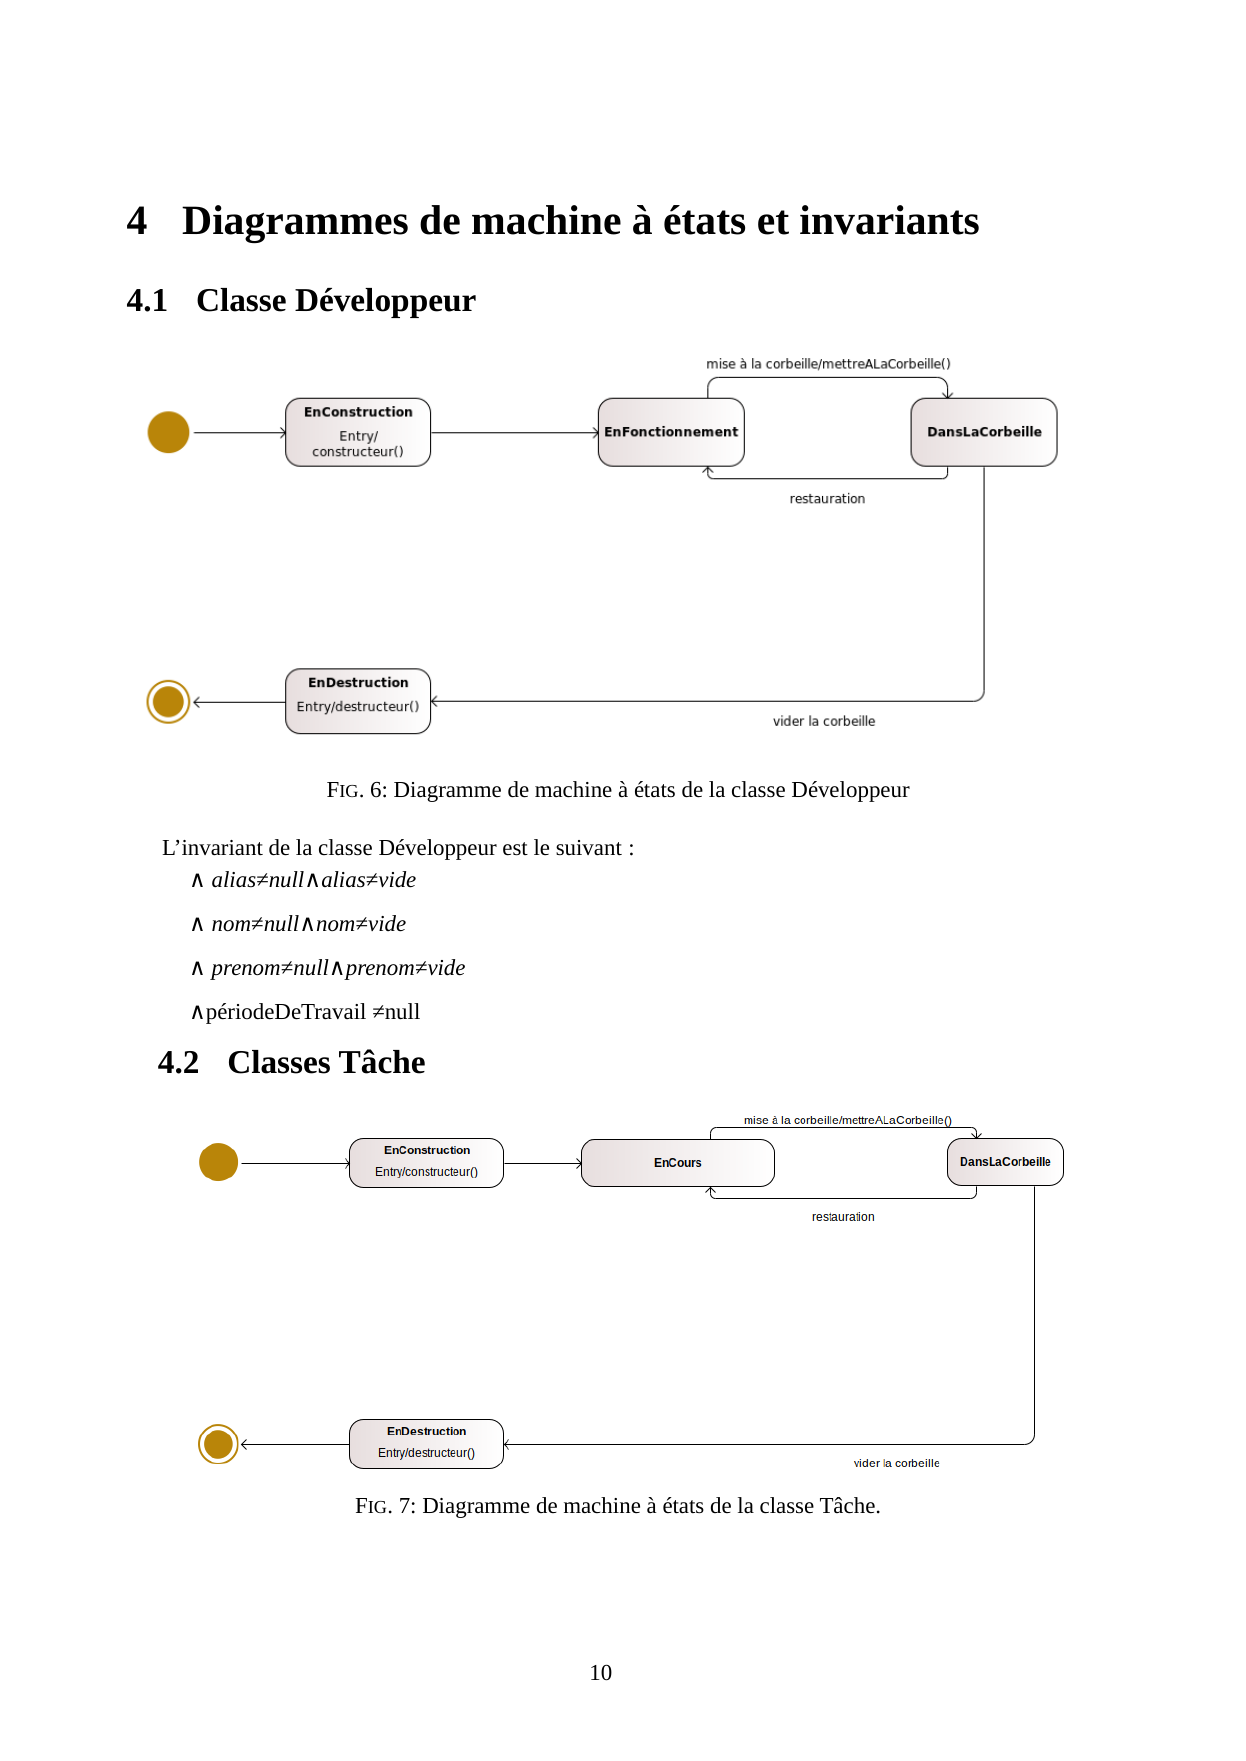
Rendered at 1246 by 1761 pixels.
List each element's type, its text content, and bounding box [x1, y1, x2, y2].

list ∧ alias≠null∧alias≠vide [158, 866, 1075, 892]
text L’invariant de la classe Développeur est le suivant : [126, 834, 1075, 861]
subtitle 4.1 Classe Développeur [126, 281, 1075, 319]
picture [185, 1093, 1073, 1492]
subtitle 4 Diagrammes de machine à états et invariants [126, 195, 1075, 243]
text Fig. 6: Diagramme de machine à états de la classe Développeur [126, 776, 1075, 803]
list 4.2 Classes Tâche [158, 1042, 1075, 1081]
list ∧ nom≠null∧nom≠vide [158, 910, 1075, 936]
list ∧ prenom≠null∧prenom≠vide [158, 954, 1075, 980]
picture [133, 333, 1068, 753]
text Fig. 7: Diagramme de machine à états de la classe Tâche. [126, 1159, 1075, 1518]
list ∧périodeDeTravail ≠null [158, 998, 1075, 1024]
